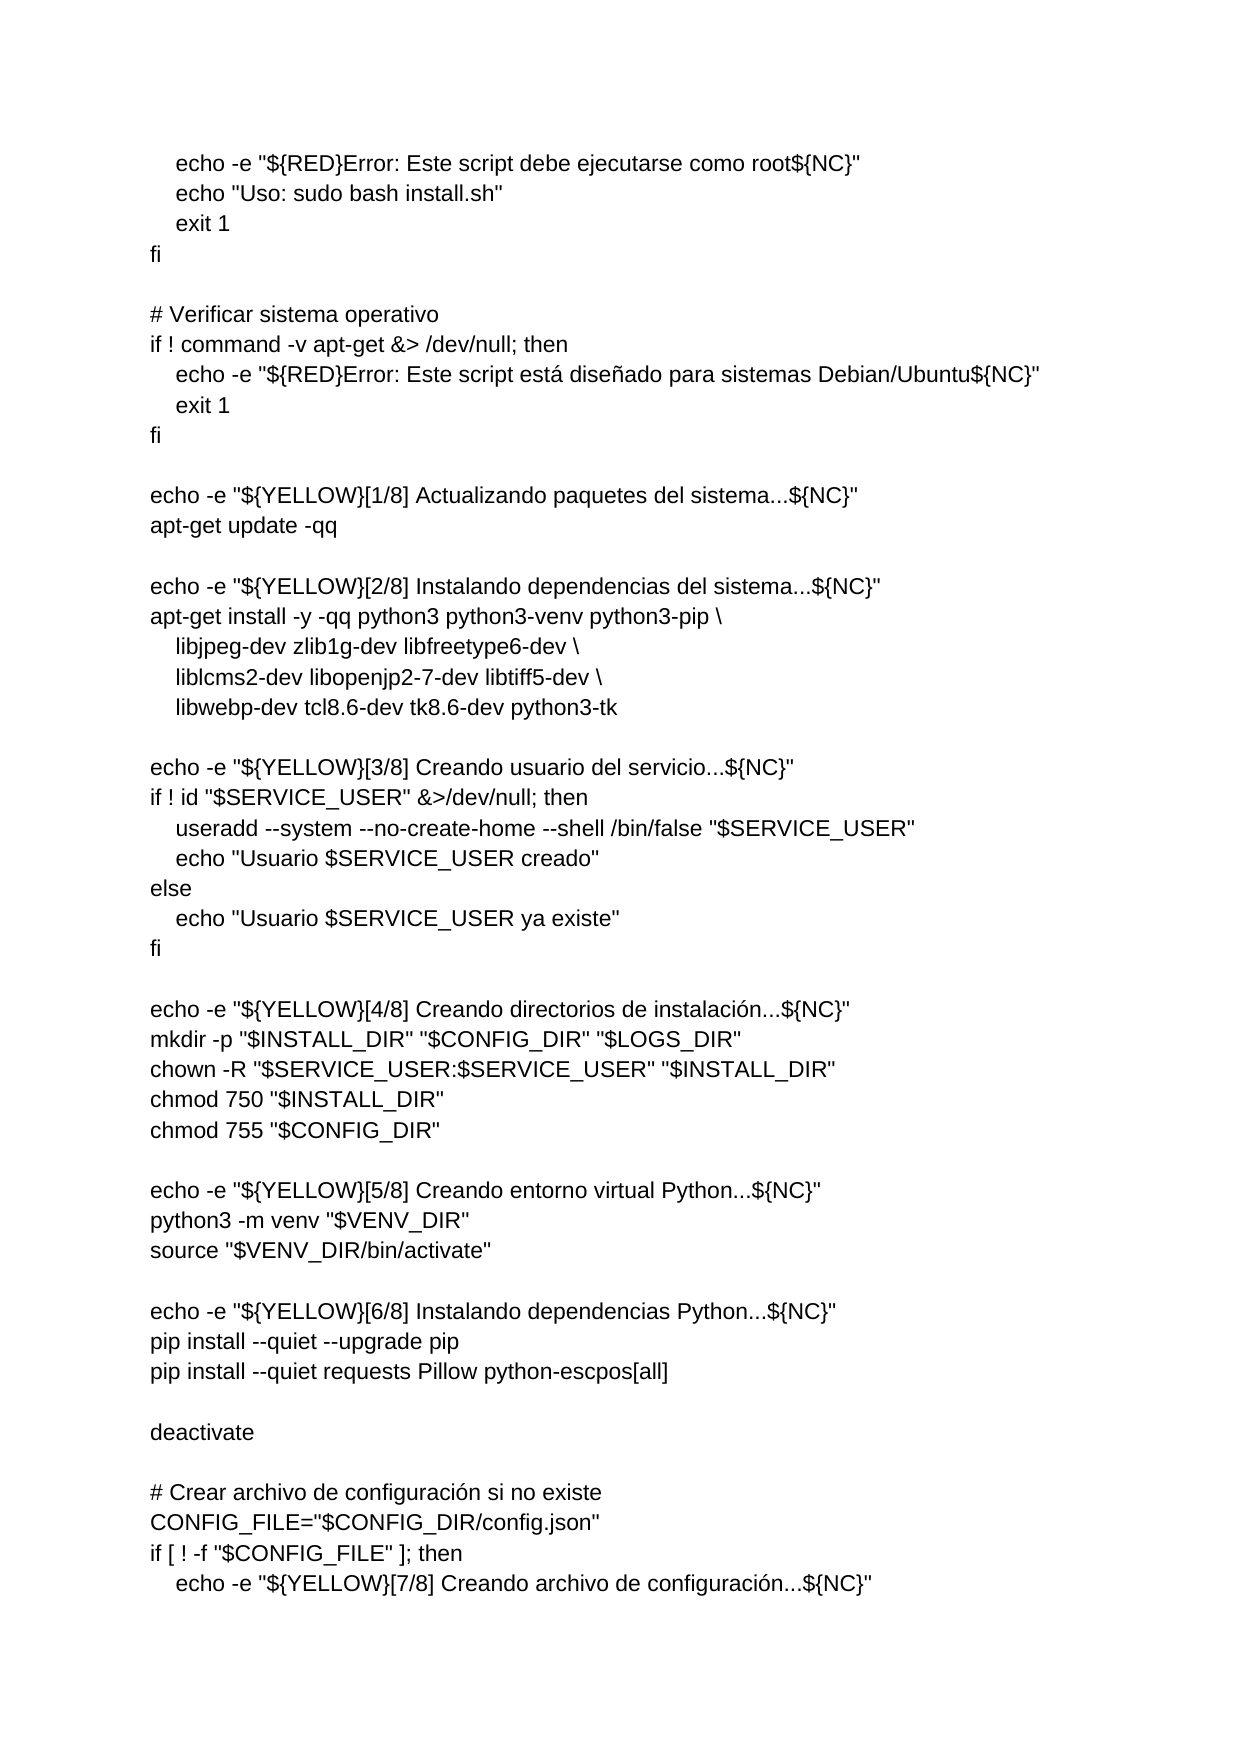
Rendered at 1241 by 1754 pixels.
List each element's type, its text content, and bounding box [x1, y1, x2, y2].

text python3 -m venv "$VENV_DIR" [150, 1207, 1090, 1234]
text echo -e "${YELLOW}[3/8] Creando usuario del servicio...${NC}" [150, 754, 1090, 781]
text apt-get install -y -qq python3 python3-venv python3-pip \ [150, 603, 1090, 629]
text chmod 755 "$CONFIG_DIR" [150, 1117, 1090, 1143]
text echo -e "${YELLOW}[2/8] Instalando dependencias del sistema...${NC}" [150, 573, 1090, 599]
text echo -e "${RED}Error: Este script debe ejecutarse como root${NC}" [150, 150, 1090, 176]
text echo -e "${YELLOW}[4/8] Creando directorios de instalación...${NC}" [150, 996, 1090, 1022]
text liblcms2-dev libopenjp2-7-dev libtiff5-dev \ [150, 663, 1090, 690]
text pip install --quiet requests Pillow python-escpos[all] [150, 1358, 1090, 1385]
text fi [150, 935, 1090, 962]
text echo "Usuario $SERVICE_USER creado" [150, 845, 1090, 871]
text else [150, 875, 1090, 901]
text echo -e "${YELLOW}[1/8] Actualizando paquetes del sistema...${NC}" [150, 482, 1090, 509]
text # Verificar sistema operativo [150, 301, 1090, 327]
text fi [150, 241, 1090, 267]
text exit 1 [150, 392, 1090, 418]
text libjpeg-dev zlib1g-dev libfreetype6-dev \ [150, 633, 1090, 660]
text source "$VENV_DIR/bin/activate" [150, 1237, 1090, 1264]
text echo "Uso: sudo bash install.sh" [150, 180, 1090, 207]
text exit 1 [150, 210, 1090, 237]
text CONFIG_FILE="$CONFIG_DIR/config.json" [150, 1509, 1090, 1536]
text libwebp-dev tcl8.6-dev tk8.6-dev python3-tk [150, 694, 1090, 720]
text chmod 750 "$INSTALL_DIR" [150, 1086, 1090, 1113]
text useradd --system --no-create-home --shell /bin/false "$SERVICE_USER" [150, 814, 1090, 841]
text apt-get update -qq [150, 512, 1090, 539]
text echo "Usuario $SERVICE_USER ya existe" [150, 905, 1090, 932]
text echo -e "${YELLOW}[5/8] Creando entorno virtual Python...${NC}" [150, 1177, 1090, 1203]
text chown -R "$SERVICE_USER:$SERVICE_USER" "$INSTALL_DIR" [150, 1056, 1090, 1083]
text echo -e "${RED}Error: Este script está diseñado para sistemas Debian/Ubuntu${NC}" [150, 361, 1090, 388]
text deactivate [150, 1419, 1090, 1445]
text fi [150, 422, 1090, 448]
text pip install --quiet --upgrade pip [150, 1328, 1090, 1354]
text if ! id "$SERVICE_USER" &>/dev/null; then [150, 784, 1090, 811]
text # Crear archivo de configuración si no existe [150, 1479, 1090, 1506]
text echo -e "${YELLOW}[7/8] Creando archivo de configuración...${NC}" [150, 1570, 1090, 1596]
text if ! command -v apt-get &> /dev/null; then [150, 331, 1090, 358]
text echo -e "${YELLOW}[6/8] Instalando dependencias Python...${NC}" [150, 1298, 1090, 1324]
text mkdir -p "$INSTALL_DIR" "$CONFIG_DIR" "$LOGS_DIR" [150, 1026, 1090, 1052]
text if [ ! -f "$CONFIG_FILE" ]; then [150, 1539, 1090, 1566]
